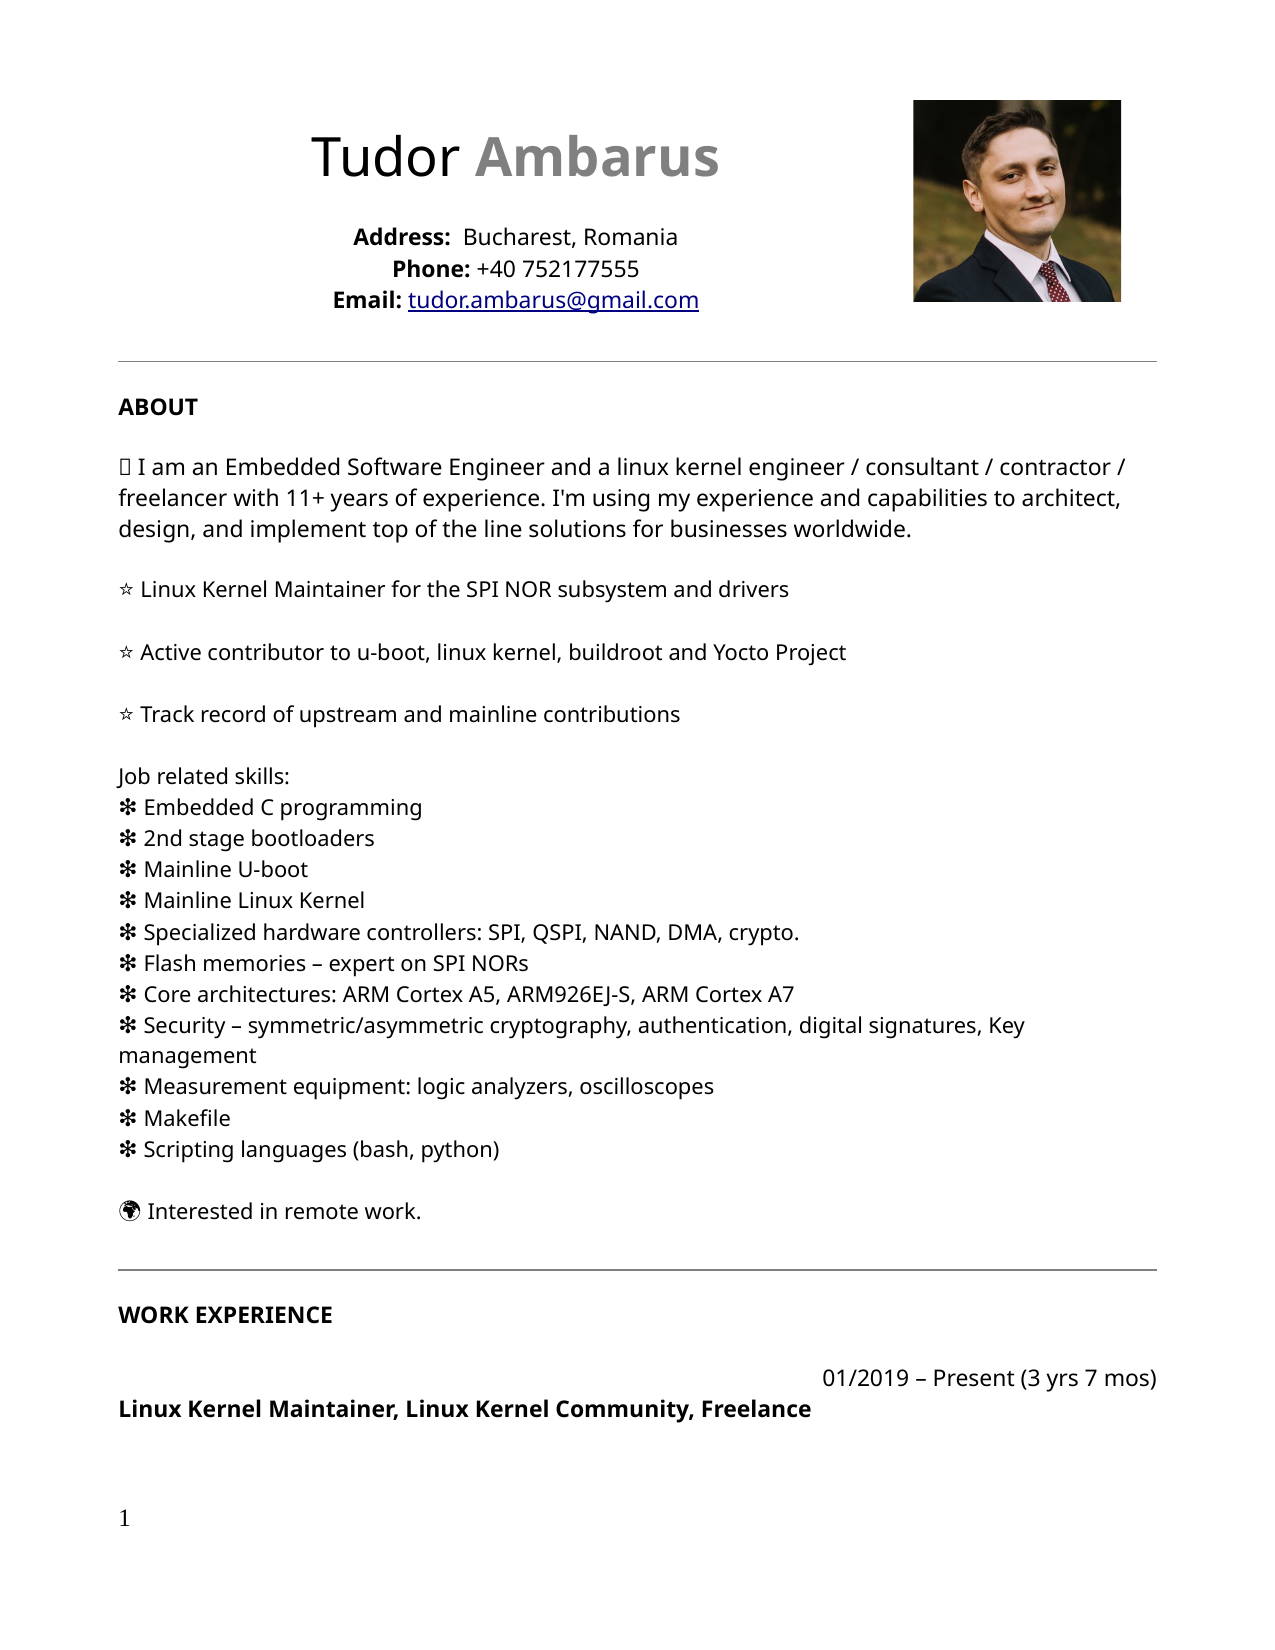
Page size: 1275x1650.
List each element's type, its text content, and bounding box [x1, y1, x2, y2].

text Address: Bucharest, Romania [118, 221, 913, 253]
text Phone: +40 752177555 [118, 253, 913, 284]
text Tudor Ambarus [118, 118, 913, 192]
text [1122, 253, 1157, 284]
text [1122, 221, 1157, 253]
text 01/2019 – Present (3 yrs 7 mos) [118, 1362, 1157, 1393]
text ⭐️ Linux Kernel Maintainer for the SPI NOR subsystem and drivers ⭐️ Active contributor to u-boot, linux kernel, buildroot and Yocto Project ⭐️ Track record of upstream and mainline contributions Job related skills: ❇️ Embedded C programming ❇️ 2nd stage bootloaders ❇️ Mainline U-boot ❇️ Mainline Linux Kernel ❇️ Specialized hardware controllers: SPI, QSPI, NAND, DMA, crypto. ❇️ Flash memories – expert on SPI NORs ❇️ Core architectures: ARM Cortex A5, ARM926EJ-S, ARM Cortex A7 ❇️ Security – symmetric/asymmetric cryptography, authentication, digital signatures, Key management ❇️ Measurement equipment: logic analyzers, oscilloscopes ❇️ Makefile ❇️ Scripting languages (bash, python) 🌍 Interested in remote work. [118, 573, 1157, 1226]
text Email: tudor.ambarus@gmail.com [118, 284, 1157, 315]
text 👋 I am an Embedded Software Engineer and a linux kernel engineer / consultant / contractor / freelancer with 11+ years of experience. I'm using my experience and capabilities to architect, design, and implement top of the line solutions for businesses worldwide. [118, 451, 1157, 544]
text WORK EXPERIENCE [118, 1299, 1157, 1331]
text Linux Kernel Maintainer, Linux Kernel Community, Freelance [118, 1393, 1157, 1424]
text [1122, 118, 1157, 192]
picture [913, 100, 1122, 302]
text ABOUT [118, 391, 1157, 422]
